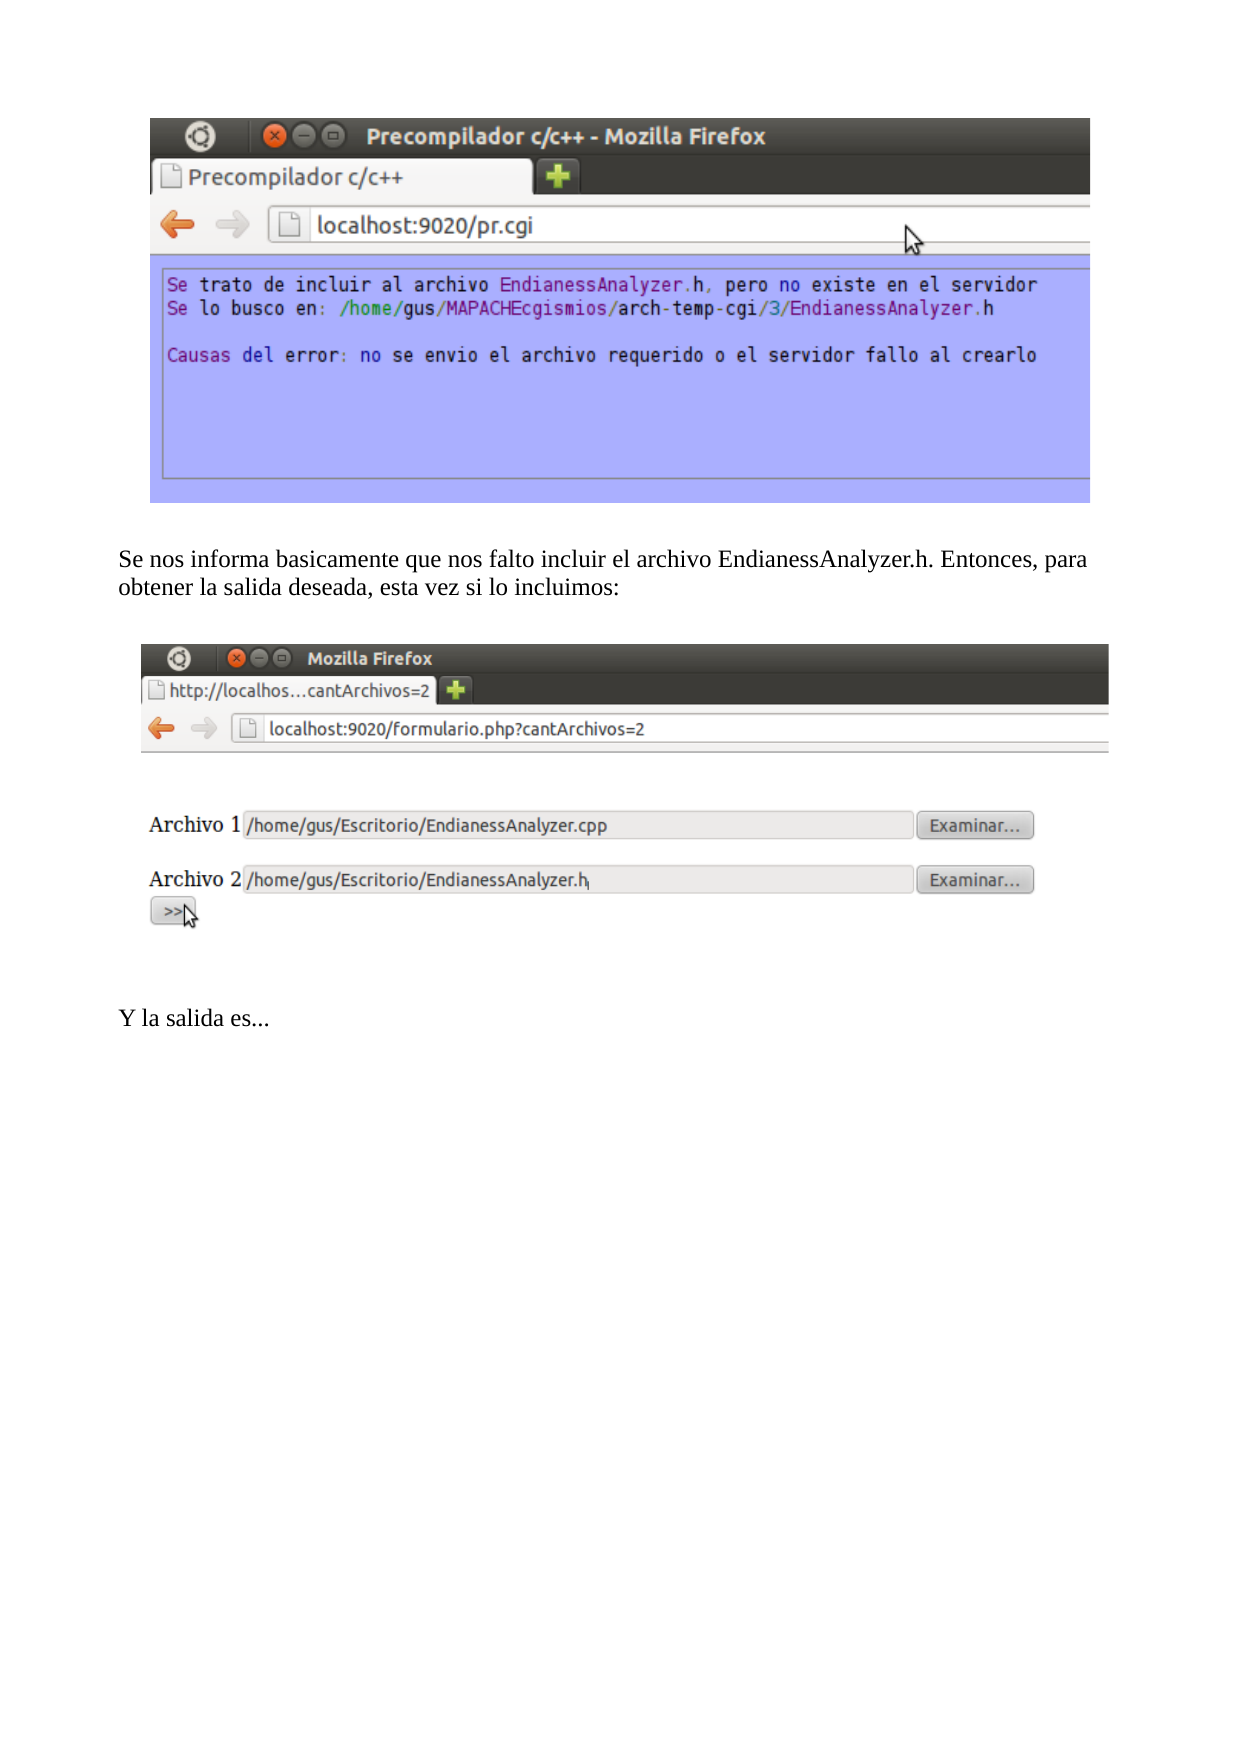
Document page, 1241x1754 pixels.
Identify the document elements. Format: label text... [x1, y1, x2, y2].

text Se nos informa basicamente que nos falto incluir el archivo EndianessAnalyzer.h. Entonces, para obtener la salida deseada, esta vez si lo incluimos: [118, 544, 1122, 601]
picture [141, 644, 1109, 963]
picture [150, 118, 1091, 503]
text Y la salida es... [118, 1003, 1122, 1032]
